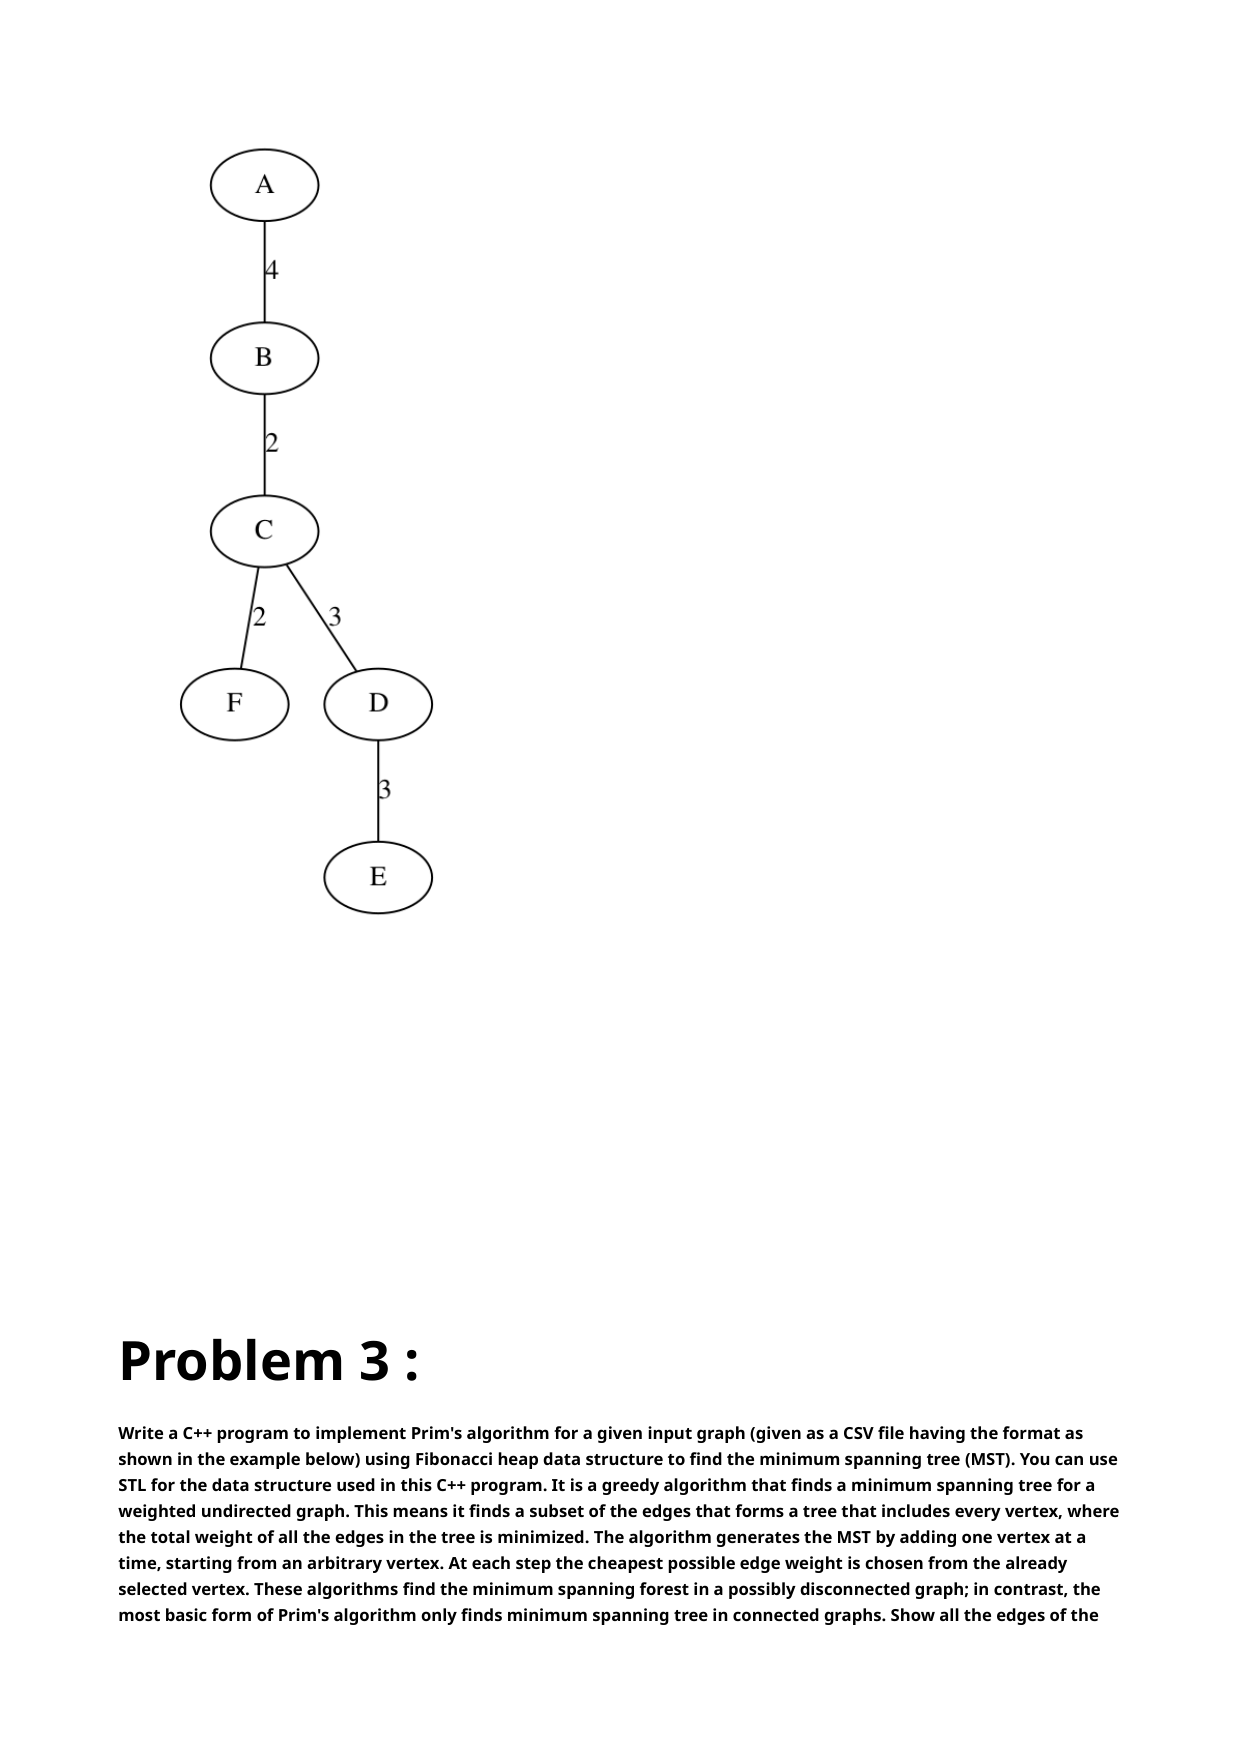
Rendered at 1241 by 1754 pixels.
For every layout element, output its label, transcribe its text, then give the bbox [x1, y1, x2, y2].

text Problem 3 : [118, 1322, 1122, 1396]
picture [123, 103, 487, 965]
text Write a C++ program to implement Prim's algorithm for a given input graph (given as a CSV file having the format as shown in the example below) using Fibonacci heap data structure to find the minimum spanning tree (MST). You can use STL for the data structure used in this C++ program. It is a greedy algorithm that finds a minimum spanning tree for a weighted undirected graph. This means it finds a subset of the edges that forms a tree that includes every vertex, where the total weight of all the edges in the tree is minimized. The algorithm generates the MST by adding one vertex at a time, starting from an arbitrary vertex. At each step the cheapest possible edge weight is chosen from the already selected vertex. These algorithms find the minimum spanning forest in a possibly disconnected graph; in contrast, the most basic form of Prim's algorithm only finds minimum spanning tree in connected graphs. Show all the edges of the [118, 1422, 1122, 1627]
